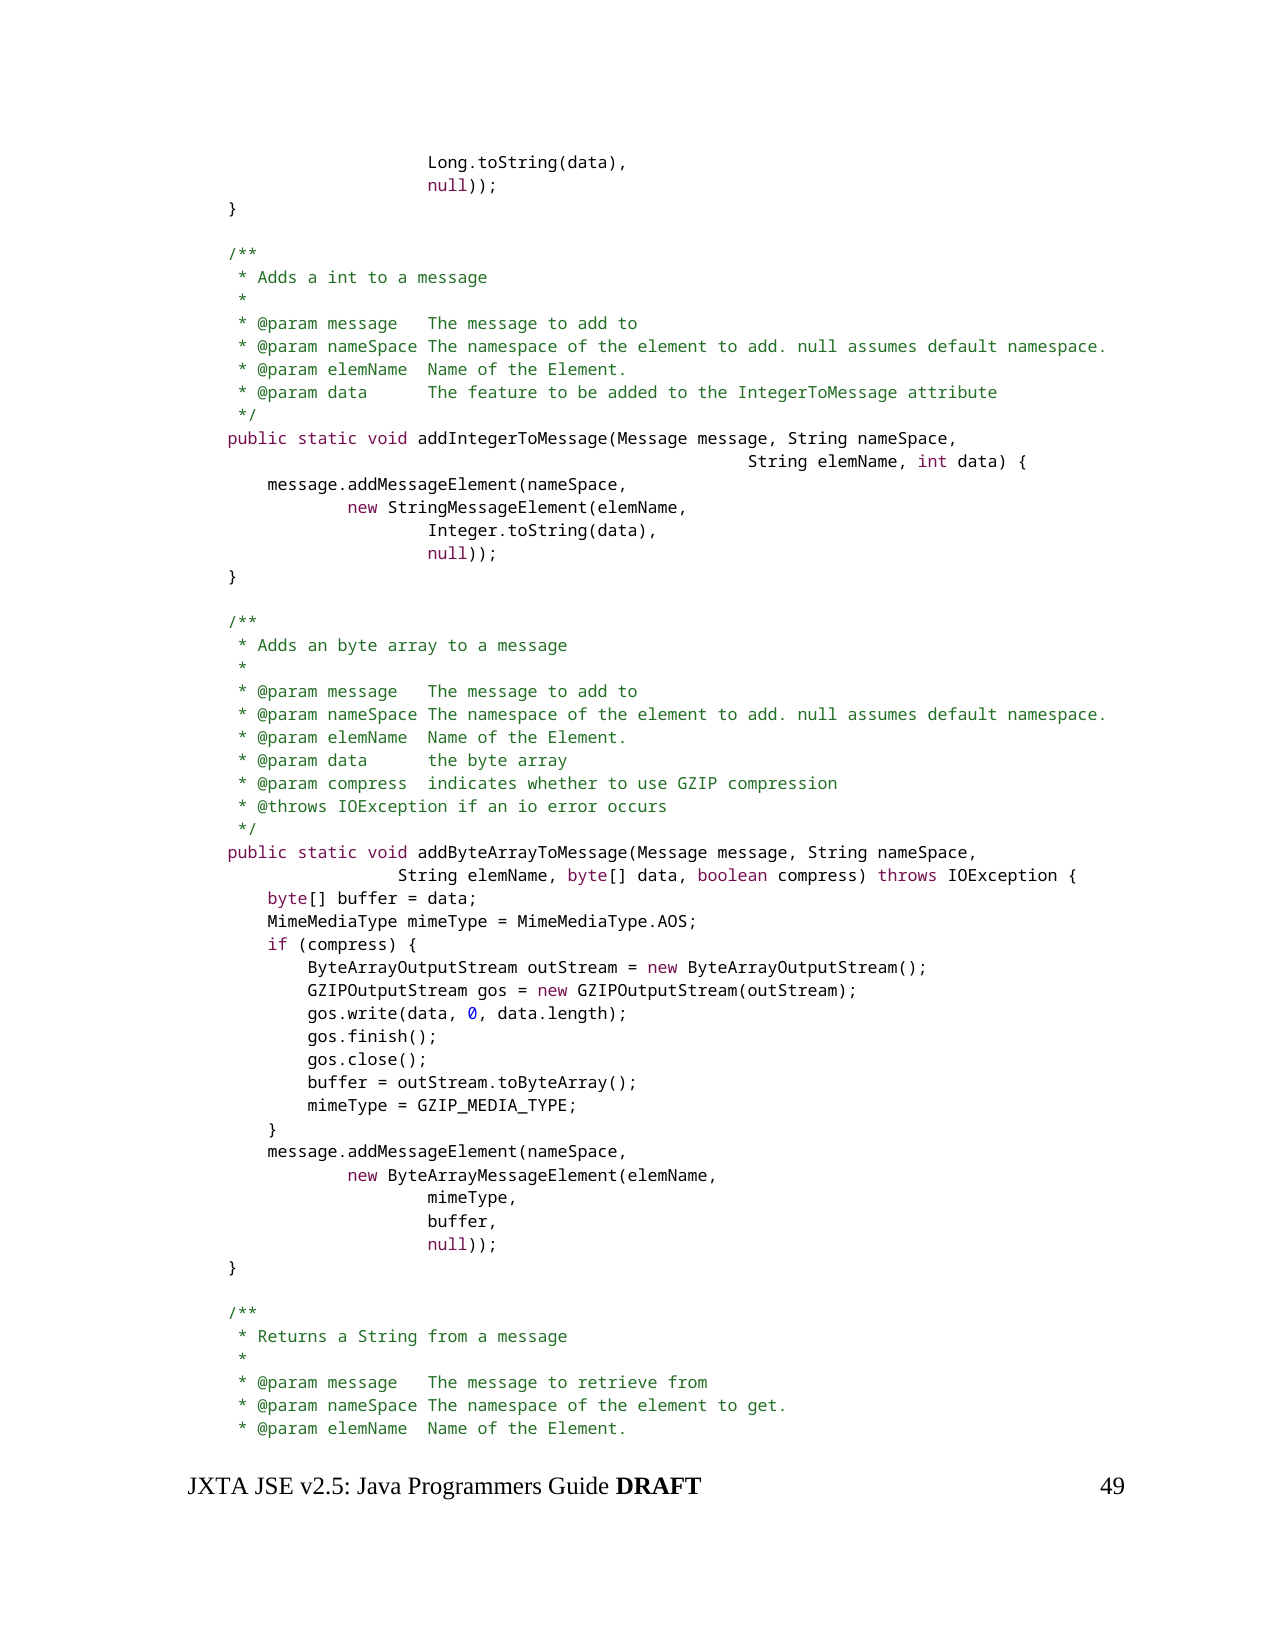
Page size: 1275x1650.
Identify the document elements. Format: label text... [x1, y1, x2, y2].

text * Adds a int to a message [187, 265, 1125, 288]
text message.addMessageElement(nameSpace, [187, 472, 1125, 495]
text } [187, 1117, 1125, 1140]
text * @param message The message to add to [187, 679, 1125, 702]
text String elemName, int data) { [187, 449, 1125, 472]
text * @param compress indicates whether to use GZIP compression [187, 772, 1125, 794]
text * @param elemName Name of the Element. [187, 357, 1125, 380]
text Long.toString(data), [187, 150, 1125, 173]
text * @param data the byte array [187, 748, 1125, 772]
text new ByteArrayMessageElement(elemName, [187, 1163, 1125, 1186]
text * @param elemName Name of the Element. [187, 1416, 1125, 1439]
text byte[] buffer = data; [187, 887, 1125, 910]
text * @param elemName Name of the Element. [187, 726, 1125, 748]
text gos.finish(); [187, 1025, 1125, 1048]
text GZIPOutputStream gos = new GZIPOutputStream(outStream); [187, 979, 1125, 1002]
text * @param nameSpace The namespace of the element to add. null assumes default namespace. [187, 334, 1192, 357]
text * [187, 656, 1125, 679]
text message.addMessageElement(nameSpace, [187, 1140, 1125, 1163]
text null)); [187, 173, 1125, 196]
text public static void addByteArrayToMessage(Message message, String nameSpace, [187, 841, 1125, 864]
text Integer.toString(data), [187, 518, 1125, 541]
text } [187, 196, 1125, 219]
text * [187, 288, 1125, 311]
text buffer = outStream.toByteArray(); [187, 1071, 1125, 1094]
text buffer, [187, 1209, 1125, 1232]
text * Adds an byte array to a message [187, 633, 1125, 656]
text * Returns a String from a message [187, 1324, 1125, 1347]
text mimeType = GZIP_MEDIA_TYPE; [187, 1094, 1125, 1117]
text * [187, 1347, 1125, 1370]
text * @param message The message to add to [187, 311, 1125, 334]
text * @throws IOException if an io error occurs [187, 794, 1125, 818]
text public static void addIntegerToMessage(Message message, String nameSpace, [187, 426, 1125, 449]
text * @param nameSpace The namespace of the element to add. null assumes default namespace. [187, 702, 1211, 726]
text * @param data The feature to be added to the IntegerToMessage attribute [187, 380, 1125, 403]
text new StringMessageElement(elemName, [187, 495, 1125, 518]
text gos.close(); [187, 1048, 1125, 1071]
text null)); [187, 1232, 1125, 1255]
text /** [187, 610, 1125, 633]
text /** [187, 1301, 1125, 1324]
text } [187, 564, 1125, 587]
text MimeMediaType mimeType = MimeMediaType.AOS; [187, 910, 1125, 933]
text null)); [187, 541, 1125, 564]
text /** [187, 242, 1125, 265]
text gos.write(data, 0, data.length); [187, 1002, 1125, 1025]
text } [187, 1255, 1125, 1278]
text */ [187, 403, 1125, 426]
text * @param message The message to retrieve from [187, 1370, 1125, 1393]
text */ [187, 818, 1125, 841]
text String elemName, byte[] data, boolean compress) throws IOException { [187, 864, 1125, 887]
text * @param nameSpace The namespace of the element to get. [187, 1393, 1125, 1416]
text if (compress) { [187, 933, 1125, 956]
text ByteArrayOutputStream outStream = new ByteArrayOutputStream(); [187, 956, 1125, 979]
text mimeType, [187, 1186, 1125, 1209]
